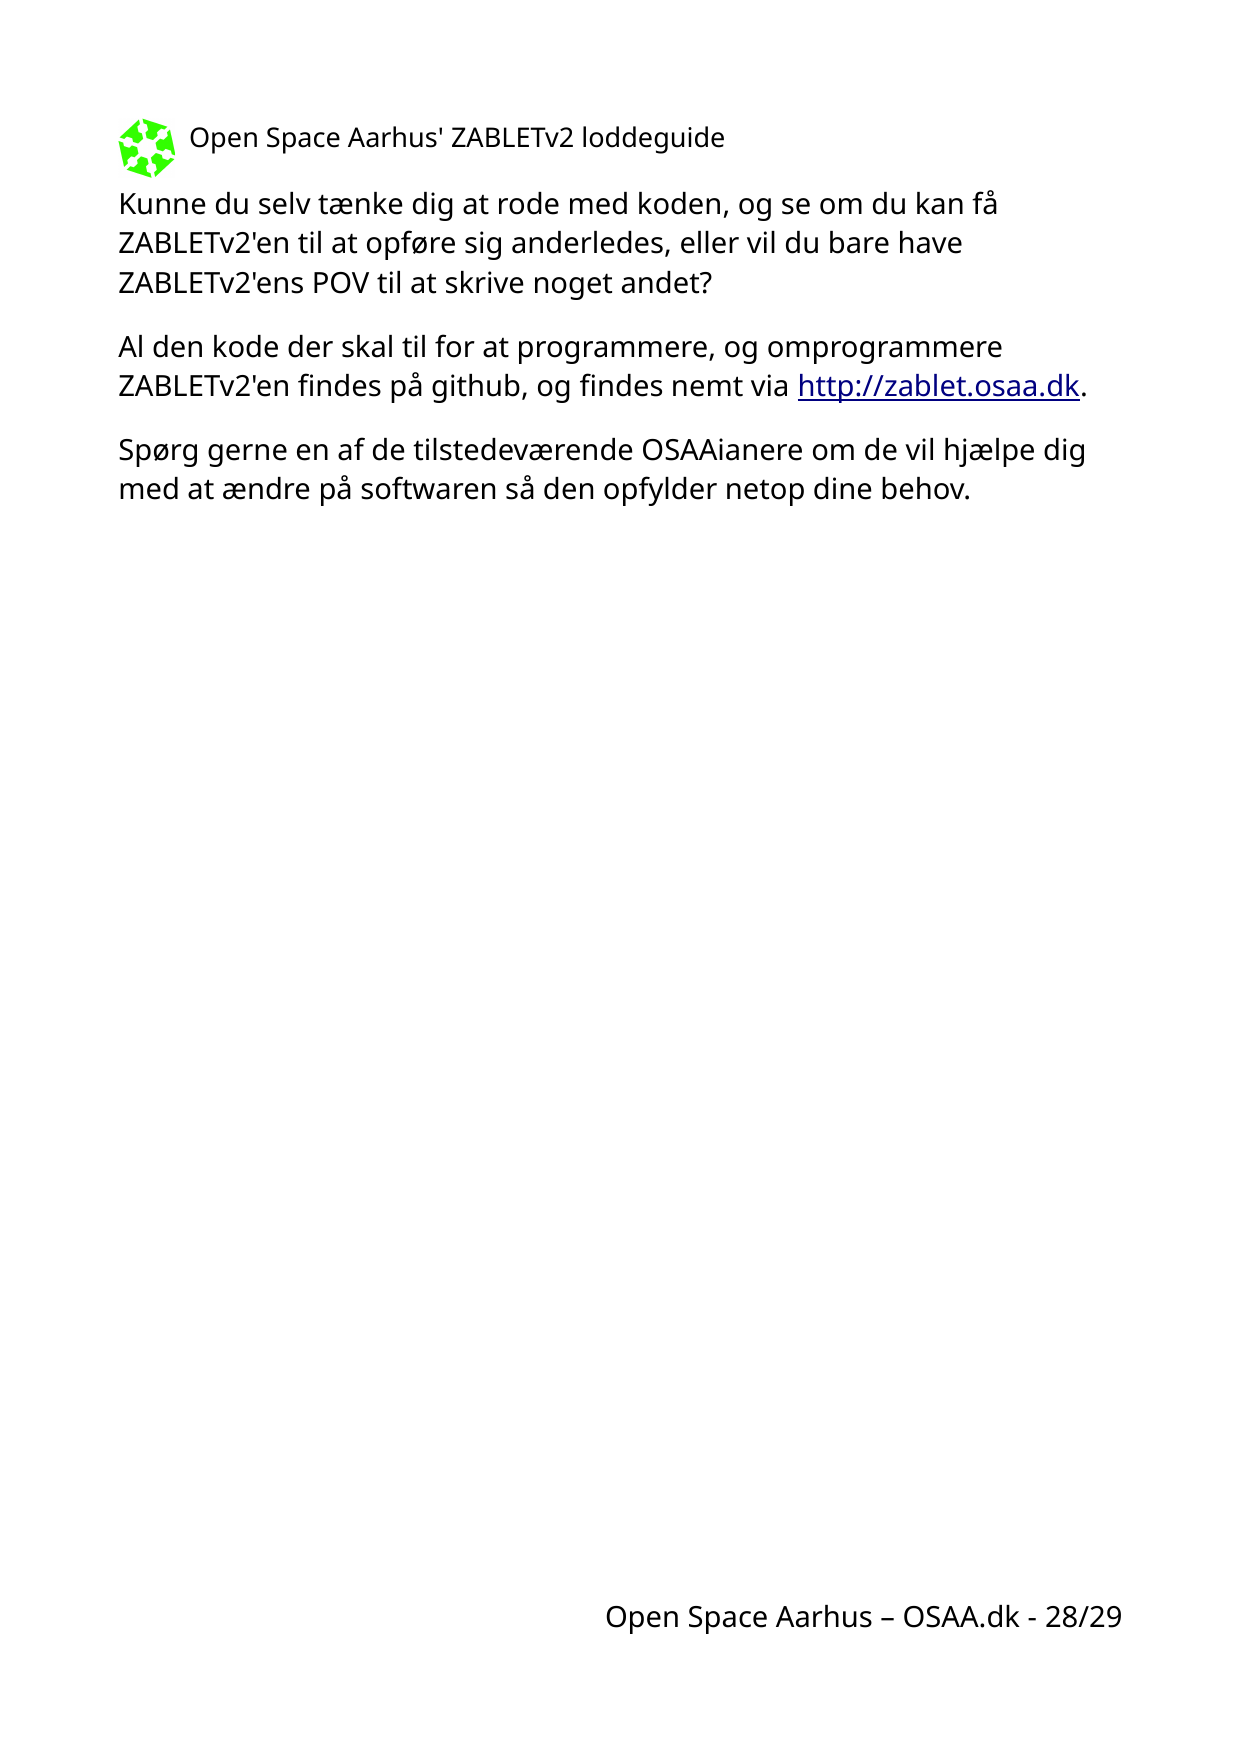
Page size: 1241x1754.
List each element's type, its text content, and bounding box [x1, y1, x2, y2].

text Spørg gerne en af de tilstedeværende OSAAianere om de vil hjælpe dig med at ændre på softwaren så den opfylder netop dine behov. [118, 429, 1122, 548]
picture [118, 118, 175, 178]
text Al den kode der skal til for at programmere, og omprogrammere ZABLETv2'en findes på github, og findes nemt via http://zablet.osaa.dk. [118, 326, 1122, 405]
text Kunne du selv tænke dig at rode med koden, og se om du kan få ZABLETv2'en til at opføre sig anderledes, eller vil du bare have ZABLETv2'ens POV til at skrive noget andet? [118, 183, 1122, 302]
